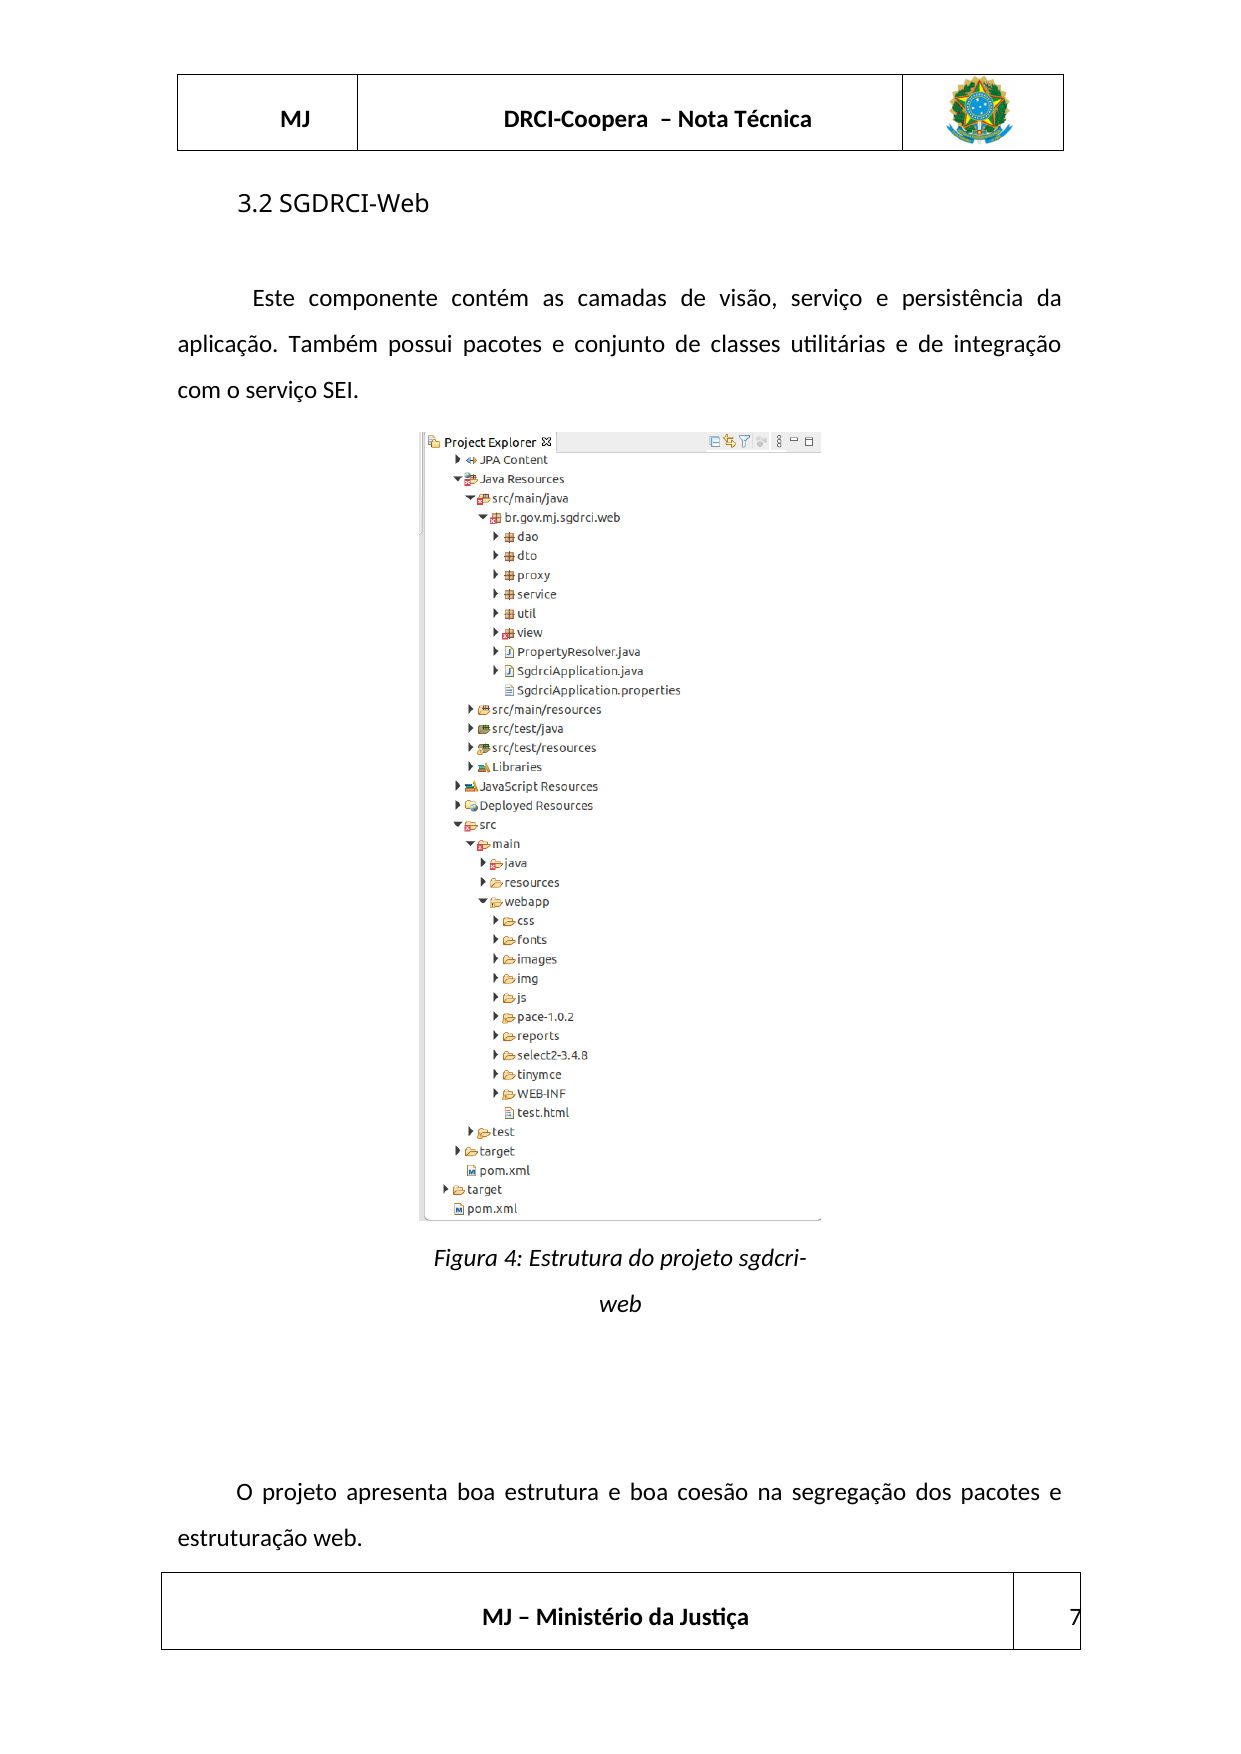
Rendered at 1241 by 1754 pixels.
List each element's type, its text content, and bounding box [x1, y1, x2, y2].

text Este componente contém as camadas de visão, serviço e persistência da aplicação. Também possui pacotes e conjunto de classes utilitárias e de integração com o serviço SEI. [177, 359, 1063, 404]
picture [419, 432, 822, 1221]
text Figura 4: Estrutura do projeto sgdcri-web [419, 1221, 821, 1318]
picture [944, 75, 1020, 149]
subtitle 3.2 SGDRCI-Web [430, 186, 1063, 220]
text Este componente contém as camadas de visão, serviço e persistência da aplicação. Também possui pacotes e conjunto de classes utilitárias e de integração com o serviço SEI. [177, 283, 1063, 328]
subtitle 3.2 SGDRCI-Web [177, 186, 237, 220]
text O projeto apresenta boa estrutura e boa coesão na segregação dos pacotes e estruturação web. [177, 1476, 1063, 1552]
